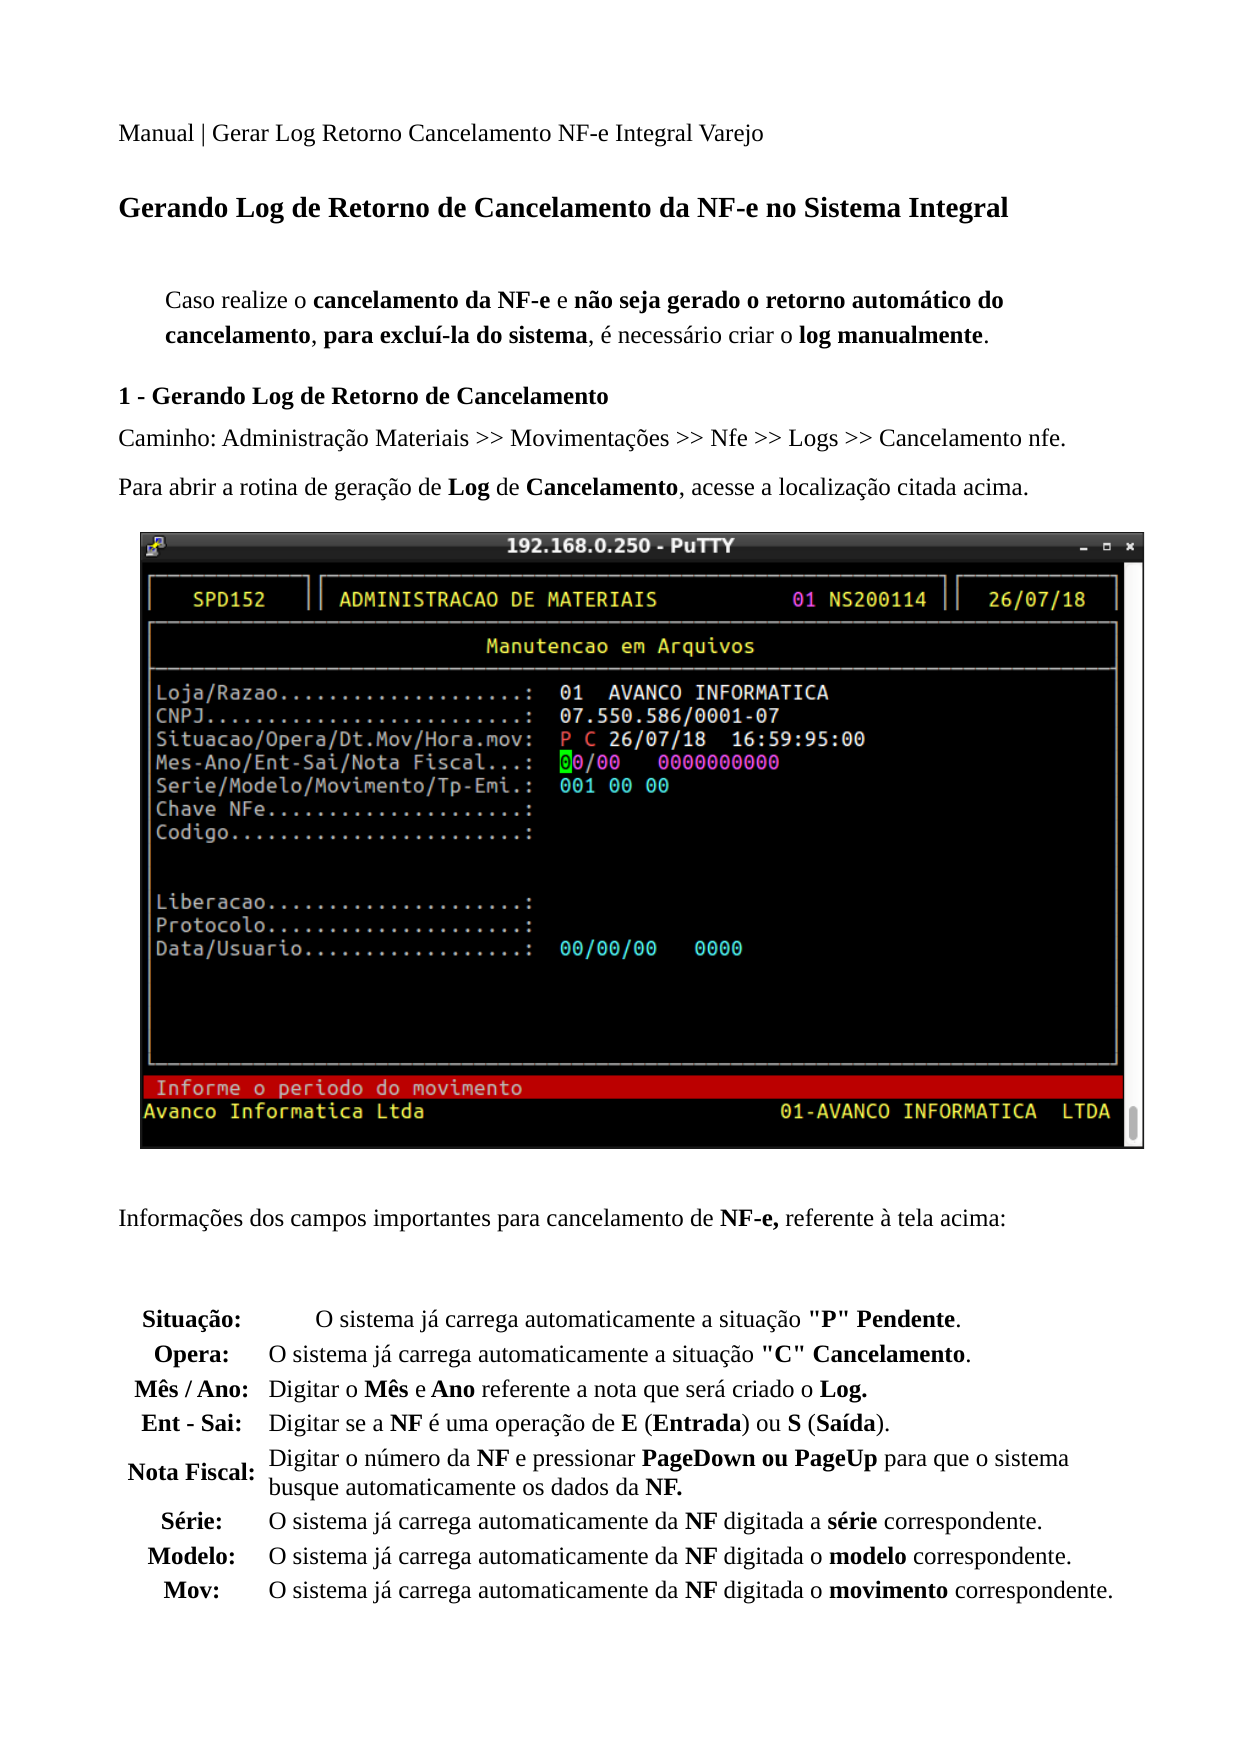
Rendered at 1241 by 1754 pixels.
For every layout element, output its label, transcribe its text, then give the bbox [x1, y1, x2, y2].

table_cell Modelo: [118, 1538, 265, 1572]
subtitle Gerando Log de Retorno de Cancelamento da NF-e no Sistema Integral [118, 190, 1122, 224]
table_cell Nota Fiscal: [118, 1440, 265, 1503]
text Manual | Gerar Log Retorno Cancelamento NF-e Integral Varejo [118, 118, 1122, 147]
text Caso realize o cancelamento da NF-e e não seja gerado o retorno automático do cancelamento, para excluí-la do sistema, é necessário criar o log manualmente. [165, 285, 1122, 348]
table_cell Digitar se a NF é uma operação de E (Entrada) ou S (Saída). [265, 1405, 1122, 1440]
subtitle 1 - Gerando Log de Retorno de Cancelamento [118, 381, 1122, 410]
text Informações dos campos importantes para cancelamento de NF-e, referente à tela acima: [118, 1203, 1122, 1232]
table_cell Mês / Ano: [118, 1371, 265, 1405]
table_cell Série: [118, 1503, 265, 1538]
table_cell Digitar o número da NF e pressionar PageDown ou PageUp para que o sistema busque automaticamente os dados da NF. [265, 1440, 1122, 1503]
table_cell Opera: [118, 1336, 265, 1371]
table_cell O sistema já carrega automaticamente da NF digitada o modelo correspondente. [265, 1538, 1122, 1572]
table_cell Mov: [118, 1573, 265, 1607]
table_cell Ent - Sai: [118, 1405, 265, 1440]
table_cell Digitar o Mês e Ano referente a nota que será criado o Log. [265, 1371, 1122, 1405]
picture [140, 532, 1145, 1149]
table_header O sistema já carrega automaticamente a situação "P" Pendente. [265, 1302, 1122, 1336]
table_header Situação: [118, 1302, 265, 1336]
table_cell O sistema já carrega automaticamente da NF digitada a série correspondente. [265, 1503, 1122, 1538]
text Caminho: Administração Materiais >> Movimentações >> Nfe >> Logs >> Cancelamento nfe. [118, 423, 1122, 451]
table_cell O sistema já carrega automaticamente a situação "C" Cancelamento. [265, 1336, 1122, 1371]
text Para abrir a rotina de geração de Log de Cancelamento, acesse a localização citada acima. [118, 472, 1122, 500]
table_cell O sistema já carrega automaticamente da NF digitada o movimento correspondente. [265, 1573, 1122, 1607]
